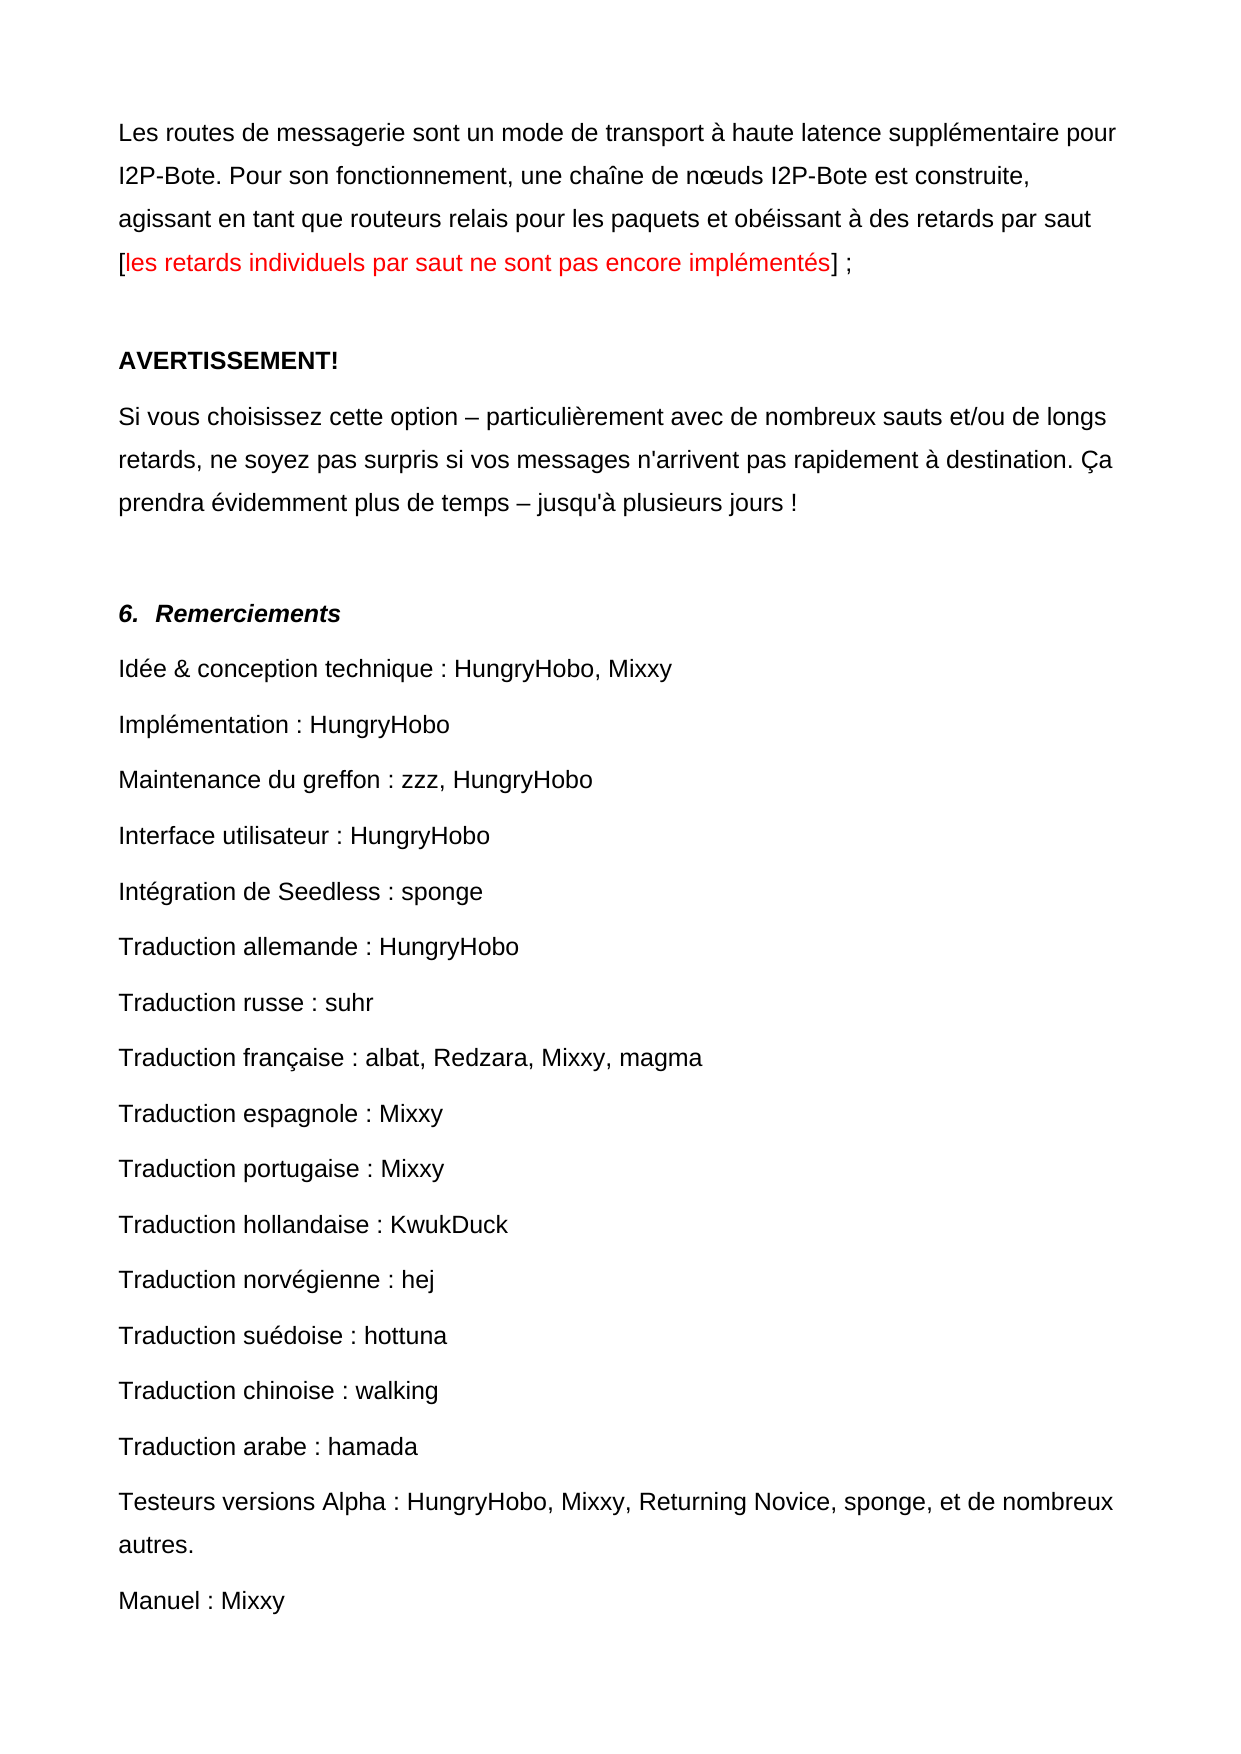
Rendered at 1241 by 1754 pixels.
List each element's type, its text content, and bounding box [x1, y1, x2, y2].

text Interface utilisateur : HungryHobo [118, 821, 1122, 850]
text Maintenance du greffon : zzz, HungryHobo [118, 766, 1122, 794]
text AVERTISSEMENT! [118, 303, 1122, 375]
text Traduction russe : suhr [118, 988, 1122, 1016]
text Traduction allemande : HungryHobo [118, 932, 1122, 961]
text Traduction arabe : hamada [118, 1432, 1122, 1461]
text Intégration de Seedless : sponge [118, 877, 1122, 905]
text Manuel : Mixxy [118, 1586, 1122, 1615]
text Traduction hollandaise : KwukDuck [118, 1210, 1122, 1238]
text Traduction espagnole : Mixxy [118, 1099, 1122, 1127]
text 6. Remerciements [118, 599, 1122, 628]
text Testeurs versions Alpha : HungryHobo, Mixxy, Returning Novice, sponge, et de nombreux autres. [118, 1487, 1122, 1559]
text Si vous choisissez cette option – particulièrement avec de nombreux sauts et/ou de longs retards, ne soyez pas surpris si vos messages n'arrivent pas rapidement à destination. Ça prendra évidemment plus de temps – jusqu'à plusieurs jours ! [118, 402, 1122, 517]
text Traduction chinoise : walking [118, 1376, 1122, 1405]
text Traduction française : albat, Redzara, Mixxy, magma [118, 1043, 1122, 1072]
text Traduction suédoise : hottuna [118, 1321, 1122, 1349]
text Traduction norvégienne : hej [118, 1265, 1122, 1294]
text Implémentation : HungryHobo [118, 710, 1122, 739]
text Idée & conception technique : HungryHobo, Mixxy [118, 654, 1122, 683]
text Les routes de messagerie sont un mode de transport à haute latence supplémentaire pour I2P-Bote. Pour son fonctionnement, une chaîne de nœuds I2P-Bote est construite, agissant en tant que routeurs relais pour les paquets et obéissant à des retards par saut [les retards individuels par saut ne sont pas encore implémentés] ; [118, 118, 1122, 276]
text Traduction portugaise : Mixxy [118, 1154, 1122, 1183]
